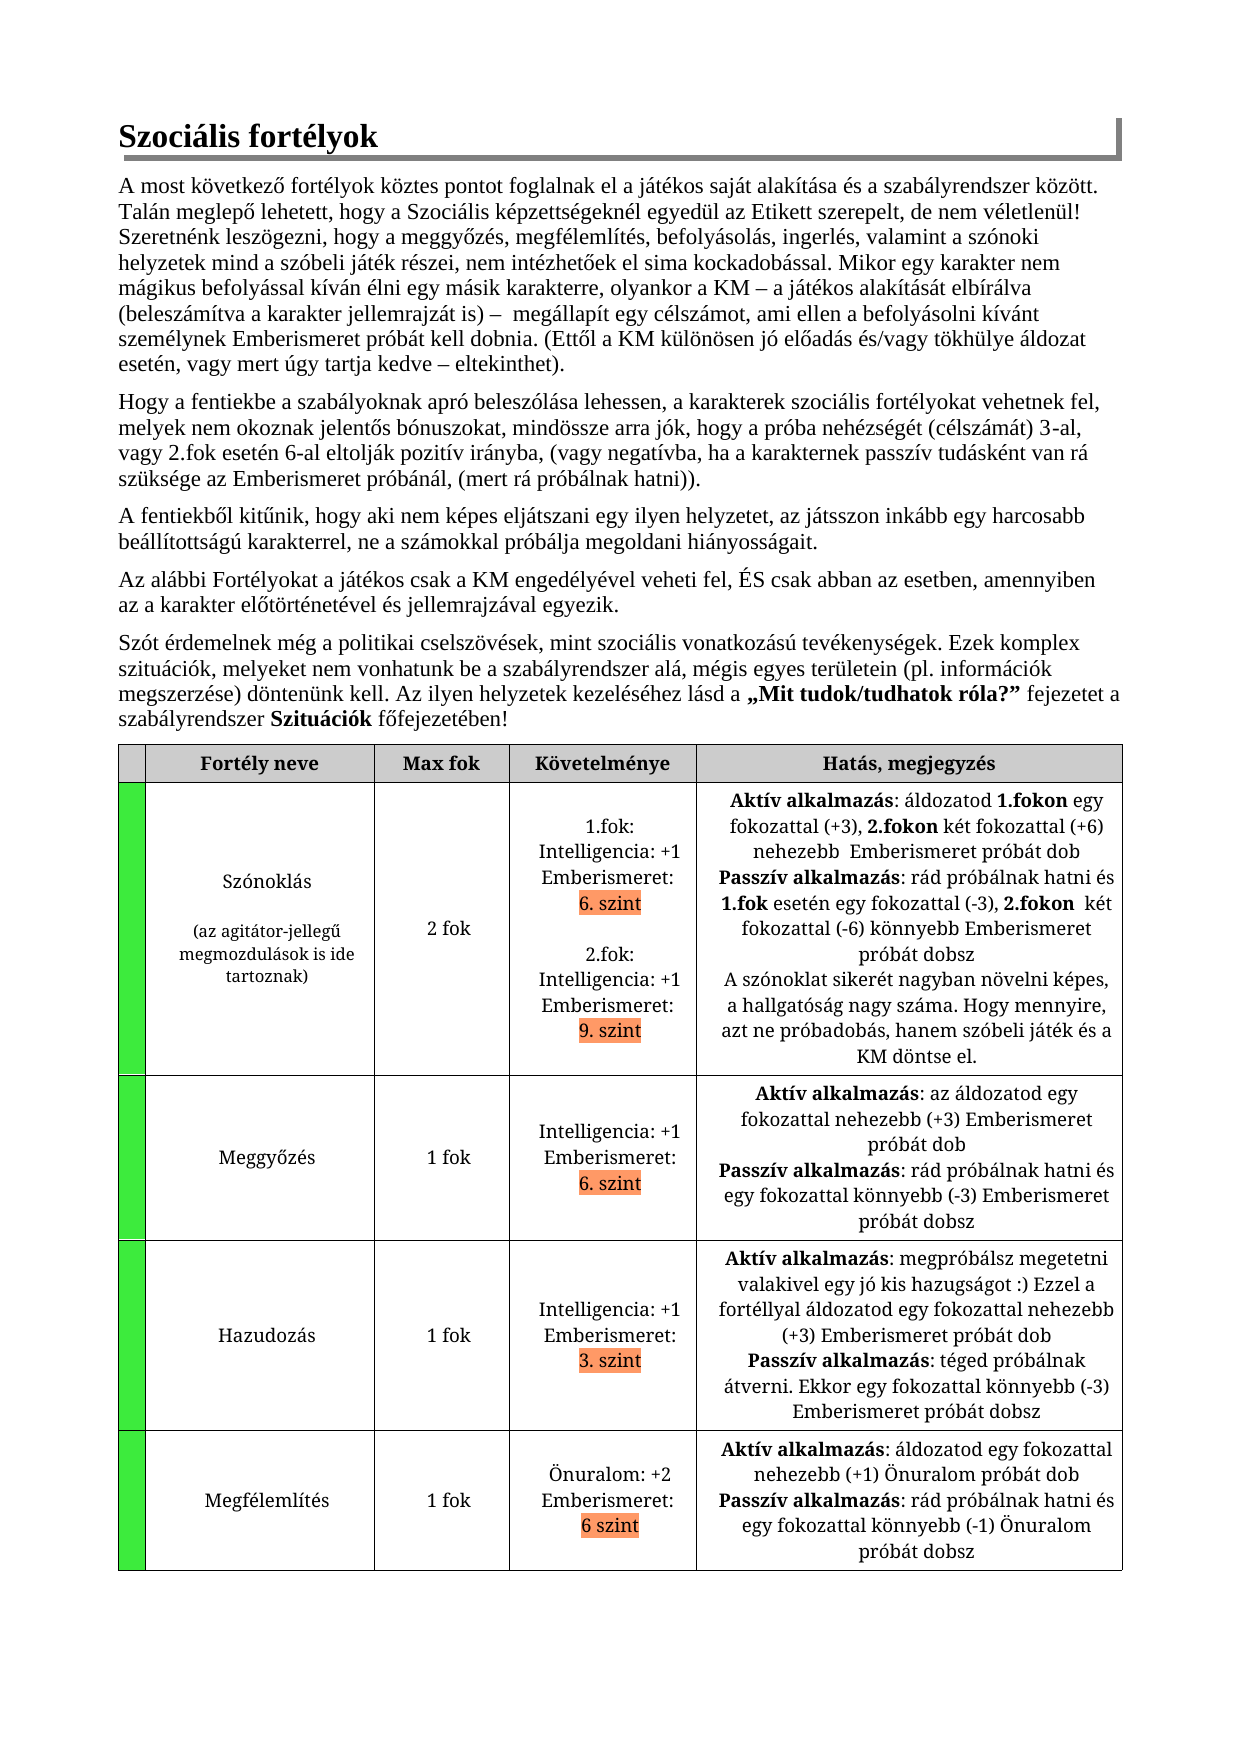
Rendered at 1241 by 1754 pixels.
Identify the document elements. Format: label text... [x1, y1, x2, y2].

table_header Követelménye [510, 745, 696, 782]
table_cell Aktív alkalmazás: áldozatod 1.fokon egy fokozattal (+3), 2.fokon két fokozattal (+6) nehezebb Emberismeret próbát dob Passzív alkalmazás: rád próbálnak hatni és 1.fok esetén egy fokozattal (-3), 2.fokon két fokozattal (-6) könnyebb Emberismeret próbát dobsz A szónoklat sikerét nagyban növelni képes, a hallgatóság nagy száma. Hogy mennyire, azt ne próbadobás, hanem szóbeli játék és a KM döntse el. [697, 783, 1122, 1074]
text Az alábbi Fortélyokat a játékos csak a KM engedélyével veheti fel, ÉS csak abban az esetben, amennyiben az a karakter előtörténetével és jellemrajzával egyezik. [118, 567, 1122, 618]
table_cell [119, 1431, 145, 1570]
table_cell [119, 1241, 145, 1430]
text Hogy a fentiekbe a szabályoknak apró beleszólása lehessen, a karakterek szociális fortélyokat vehetnek fel, melyek nem okoznak jelentős bónuszokat, mindössze arra jók, hogy a próba nehézségét (célszámát) 3‑al, vagy 2.fok esetén 6-al eltolják pozitív irányba, (vagy negatívba, ha a karakternek passzív tudásként van rá szüksége az Emberismeret próbánál, (mert rá próbálnak hatni)). [118, 389, 1122, 491]
table_cell Megfélemlítés [146, 1431, 374, 1570]
table_cell Önuralom: +2 Emberismeret: 6 szint [510, 1431, 696, 1570]
table_cell 1 fok [375, 1431, 509, 1570]
table_header Max fok [375, 745, 509, 782]
table_header Fortély neve [146, 745, 374, 782]
table_cell Aktív alkalmazás: áldozatod egy fokozattal nehezebb (+1) Önuralom próbát dob Passzív alkalmazás: rád próbálnak hatni és egy fokozattal könnyebb (-1) Önuralom próbát dobsz [697, 1431, 1122, 1570]
table_cell Intelligencia: +1 Emberismeret: 3. szint [510, 1241, 696, 1430]
table_cell 1 fok [375, 1241, 509, 1430]
text Szót érdemelnek még a politikai cselszövések, mint szociális vonatkozású tevékenységek. Ezek komplex szituációk, melyeket nem vonhatunk be a szabályrendszer alá, mégis egyes területein (pl. információk megszerzése) döntenünk kell. Az ilyen helyzetek kezeléséhez lásd a „Mit tudok/tudhatok róla?” fejezetet a szabályrendszer Szituációk főfejezetében! [118, 630, 1122, 732]
table_cell Aktív alkalmazás: az áldozatod egy fokozattal nehezebb (+3) Emberismeret próbát dob Passzív alkalmazás: rád próbálnak hatni és egy fokozattal könnyebb (-3) Emberismeret próbát dobsz [697, 1076, 1122, 1239]
table_cell 1 fok [375, 1076, 509, 1239]
table_cell Hazudozás [146, 1241, 374, 1430]
table_header Hatás, megjegyzés [697, 745, 1122, 782]
table_cell Szónoklás (az agitátor-jellegű megmozdulások is ide tartoznak) [146, 783, 374, 1074]
table_cell Intelligencia: +1 Emberismeret: 6. szint [510, 1076, 696, 1239]
text A fentiekből kitűnik, hogy aki nem képes eljátszani egy ilyen helyzetet, az játsszon inkább egy harcosabb beállítottságú karakterrel, ne a számokkal próbálja megoldani hiányosságait. [118, 503, 1122, 554]
table_cell 1.fok: Intelligencia: +1 Emberismeret: 6. szint 2.fok: Intelligencia: +1 Emberismeret: 9. szint [510, 783, 696, 1074]
table_cell [119, 1076, 145, 1239]
table_cell Aktív alkalmazás: megpróbálsz megetetni valakivel egy jó kis hazugságot :) Ezzel a fortéllyal áldozatod egy fokozattal nehezebb (+3) Emberismeret próbát dob Passzív alkalmazás: téged próbálnak átverni. Ekkor egy fokozattal könnyebb (-3) Emberismeret próbát dobsz [697, 1241, 1122, 1430]
table_header [119, 745, 145, 782]
table_cell 2 fok [375, 783, 509, 1074]
table_cell Meggyőzés [146, 1076, 374, 1239]
subtitle Szociális fortélyok [118, 118, 1116, 155]
text A most következő fortélyok köztes pontot foglalnak el a játékos saját alakítása és a szabályrendszer között. Talán meglepő lehetett, hogy a Szociális képzettségeknél egyedül az Etikett szerepelt, de nem véletlenül! Szeretnénk leszögezni, hogy a meggyőzés, megfélemlítés, befolyásolás, ingerlés, valamint a szónoki helyzetek mind a szóbeli játék részei, nem intézhetőek el sima kockadobással. Mikor egy karakter nem mágikus befolyással kíván élni egy másik karakterre, olyankor a KM – a játékos alakítását elbírálva (beleszámítva a karakter jellemrajzát is) – megállapít egy célszámot, ami ellen a befolyásolni kívánt személynek Emberismeret próbát kell dobnia. (Ettől a KM különösen jó előadás és/vagy tökhülye áldozat esetén, vagy mert úgy tartja kedve – eltekinthet). [118, 173, 1122, 377]
table_cell [119, 783, 145, 1074]
